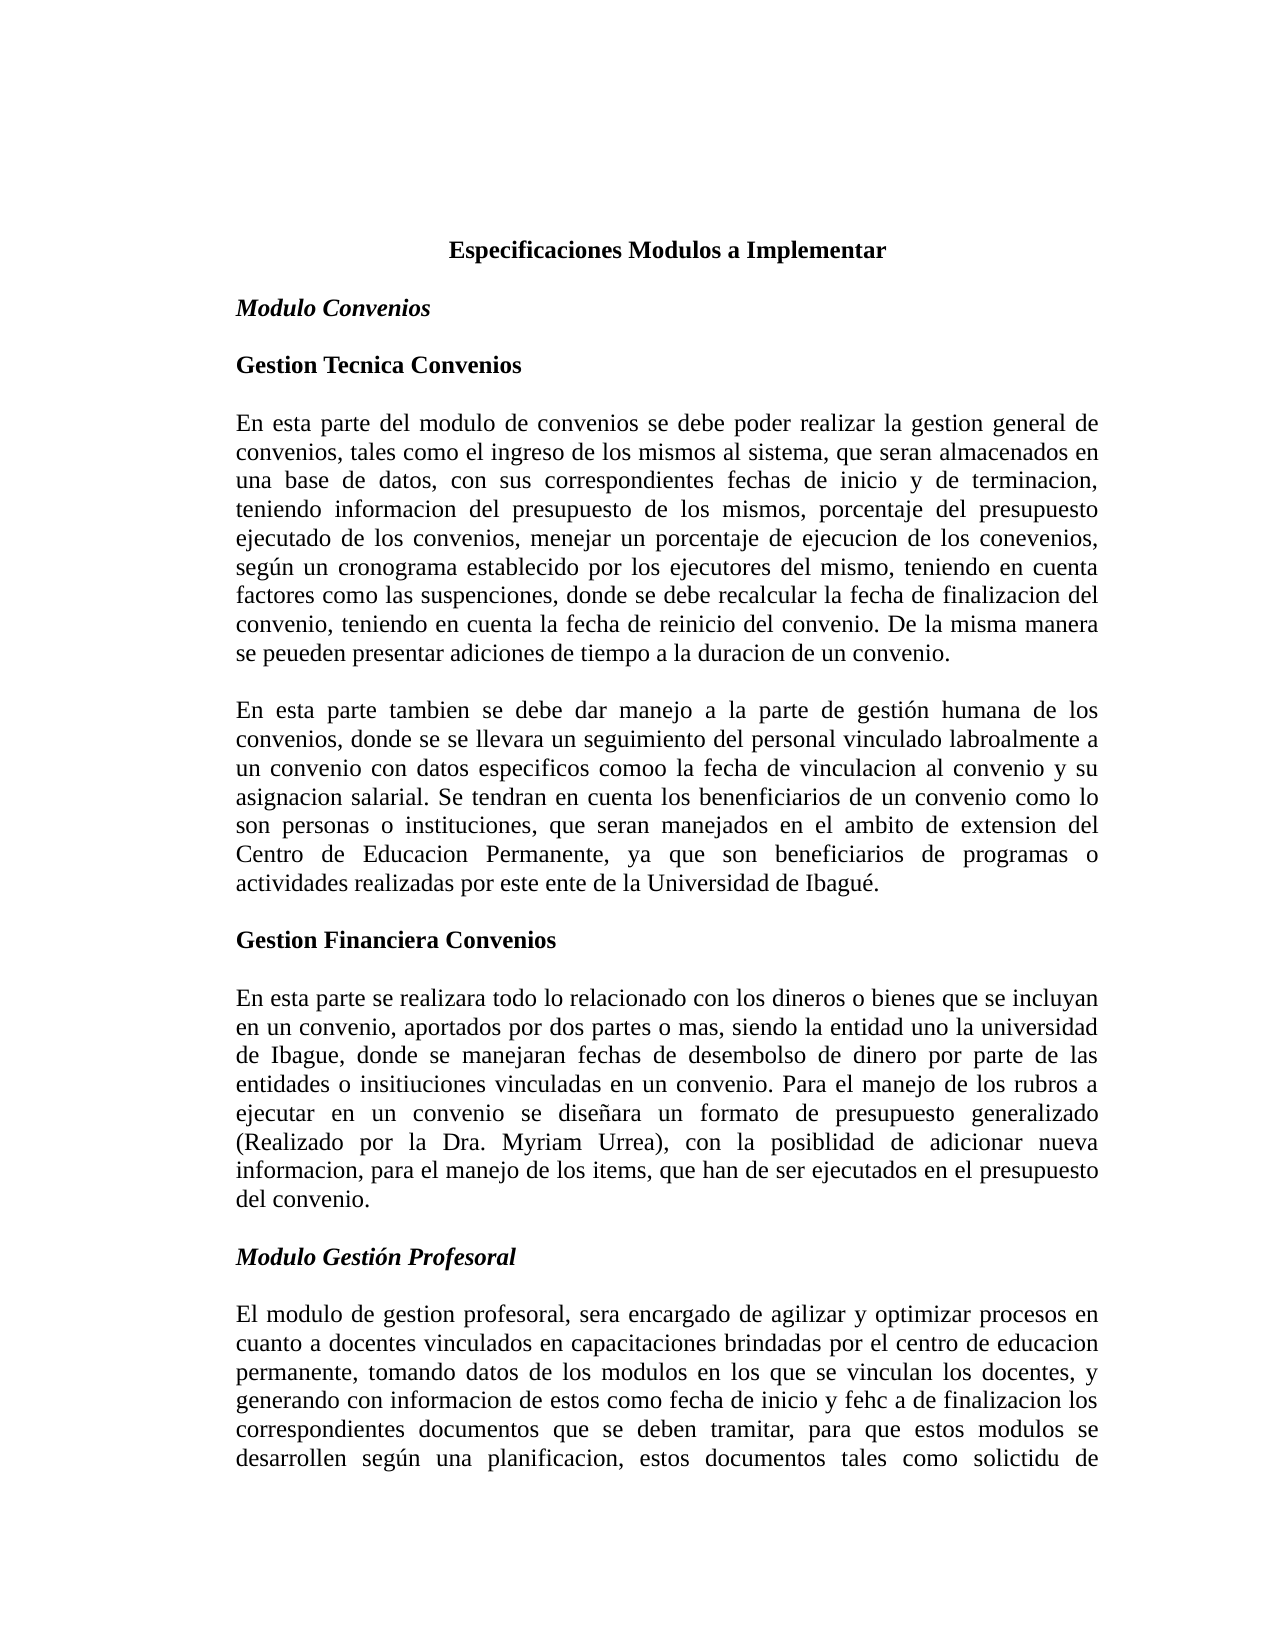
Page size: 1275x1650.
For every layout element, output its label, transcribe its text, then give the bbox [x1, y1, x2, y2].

text Gestion Tecnica Convenios [236, 351, 1099, 379]
text El modulo de gestion profesoral, sera encargado de agilizar y optimizar procesos en cuanto a docentes vinculados en capacitaciones brindadas por el centro de educacion permanente, tomando datos de los modulos en los que se vinculan los docentes, y generando con informacion de estos como fecha de inicio y fehc a de finalizacion los correspondientes documentos que se deben tramitar, para que estos modulos se desarrollen según una planificacion, estos documentos tales como solictidu de [236, 1299, 1099, 1472]
text Modulo Gestión Profesoral [236, 1242, 1099, 1271]
text En esta parte tambien se debe dar manejo a la parte de gestión humana de los convenios, donde se se llevara un seguimiento del personal vinculado labroalmente a un convenio con datos especificos comoo la fecha de vinculacion al convenio y su asignacion salarial. Se tendran en cuenta los benenficiarios de un convenio como lo son personas o instituciones, que seran manejados en el ambito de extension del Centro de Educacion Permanente, ya que son beneficiarios de programas o actividades realizadas por este ente de la Universidad de Ibagué. [236, 696, 1099, 897]
text Gestion Financiera Convenios [236, 926, 1099, 954]
text Modulo Convenios [236, 293, 1099, 322]
text En esta parte del modulo de convenios se debe poder realizar la gestion general de convenios, tales como el ingreso de los mismos al sistema, que seran almacenados en una base de datos, con sus correspondientes fechas de inicio y de terminacion, teniendo informacion del presupuesto de los mismos, porcentaje del presupuesto ejecutado de los convenios, menejar un porcentaje de ejecucion de los conevenios, según un cronograma establecido por los ejecutores del mismo, teniendo en cuenta factores como las suspenciones, donde se debe recalcular la fecha de finalizacion del convenio, teniendo en cuenta la fecha de reinicio del convenio. De la misma manera se peueden presentar adiciones de tiempo a la duracion de un convenio. [236, 408, 1099, 667]
text En esta parte se realizara todo lo relacionado con los dineros o bienes que se incluyan en un convenio, aportados por dos partes o mas, siendo la entidad uno la universidad de Ibague, donde se manejaran fechas de desembolso de dinero por parte de las entidades o insitiuciones vinculadas en un convenio. Para el manejo de los rubros a ejecutar en un convenio se diseñara un formato de presupuesto generalizado (Realizado por la Dra. Myriam Urrea), con la posiblidad de adicionar nueva informacion, para el manejo de los items, que han de ser ejecutados en el presupuesto del convenio. [236, 983, 1099, 1213]
text Especificaciones Modulos a Implementar [236, 236, 1099, 264]
